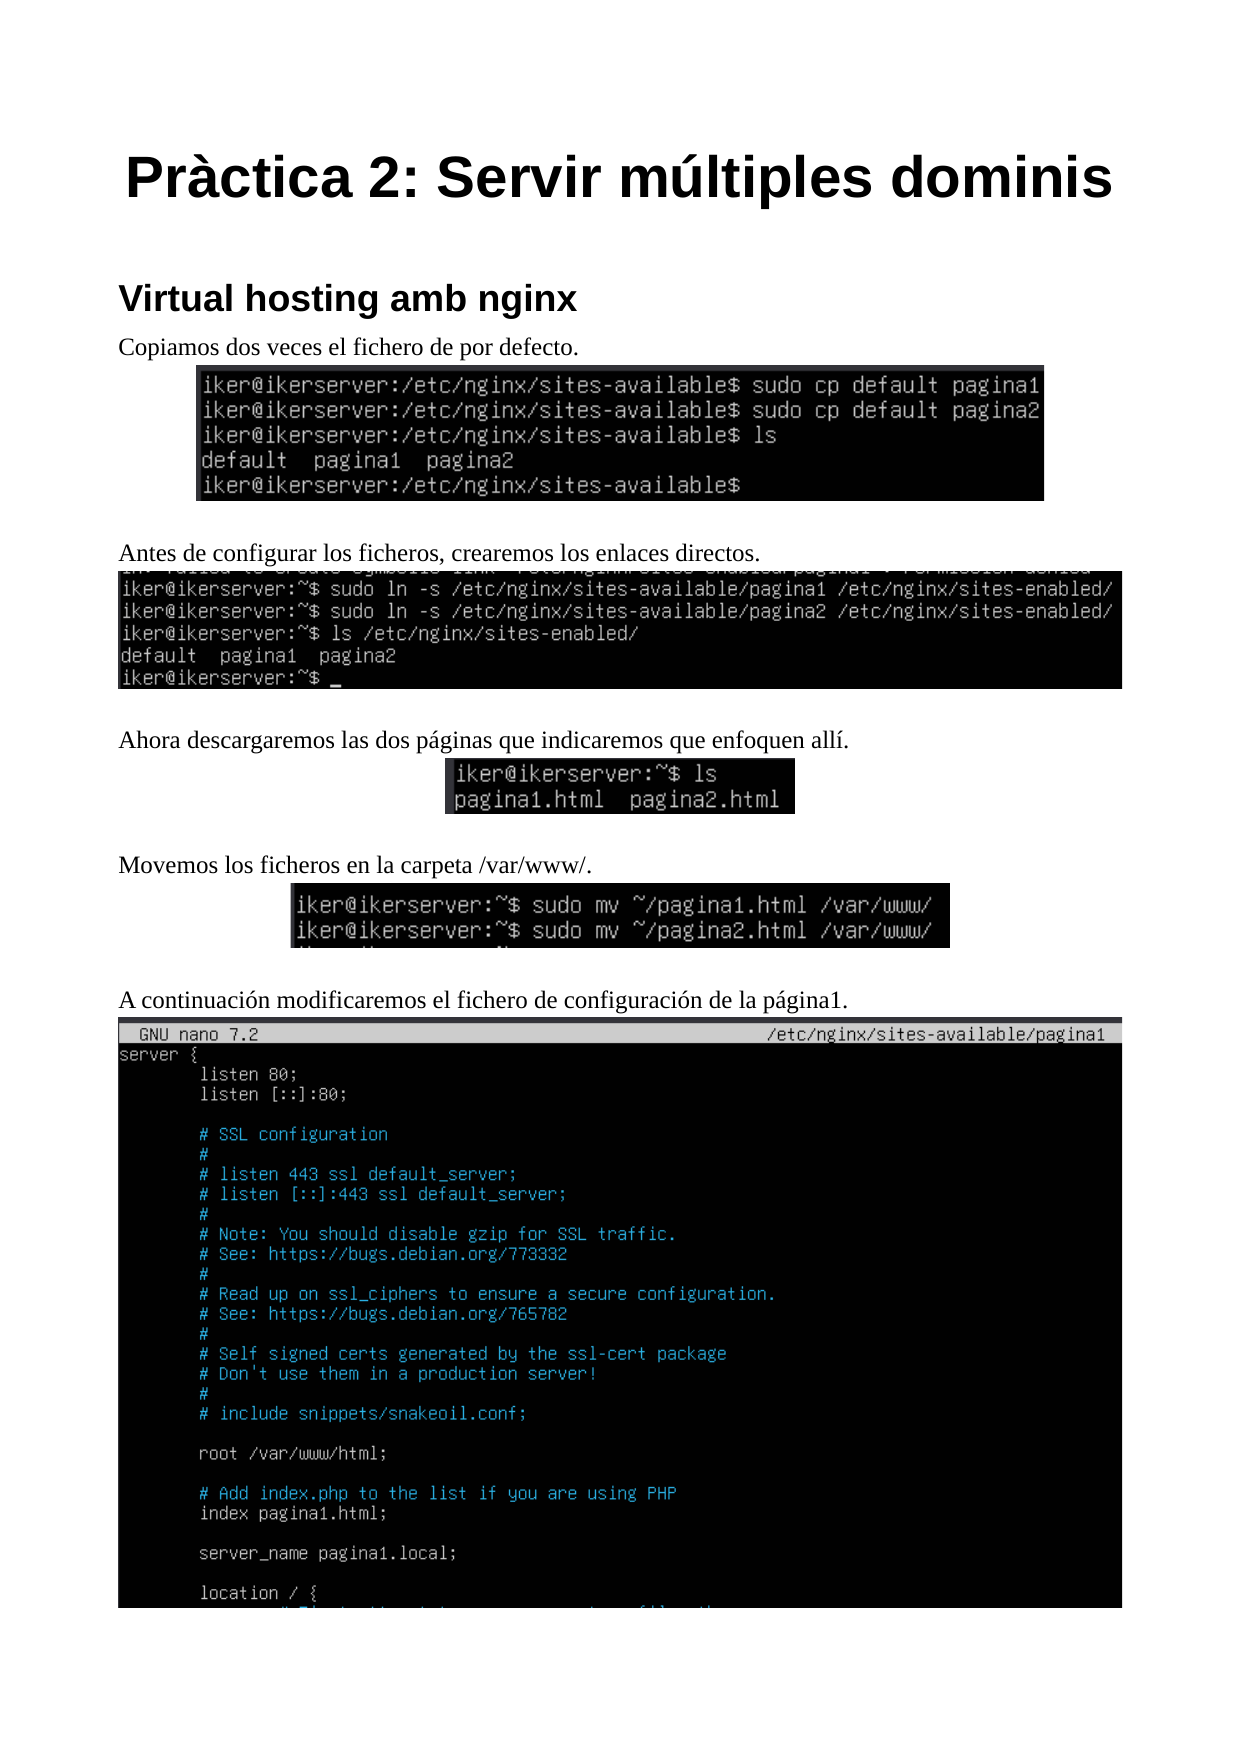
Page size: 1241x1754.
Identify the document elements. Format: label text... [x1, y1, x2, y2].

picture [445, 758, 795, 814]
text Ahora descargaremos las dos páginas que indicaremos que enfoquen allí. [118, 726, 1122, 754]
picture [196, 365, 1045, 501]
subtitle Virtual hosting amb nginx [118, 276, 1122, 319]
picture [118, 571, 1123, 689]
picture [118, 1017, 1123, 1608]
text A continuación modificaremos el fichero de configuración de la página1. [118, 985, 1122, 1014]
text Movemos los ficheros en la carpeta /var/www/. [118, 851, 1122, 879]
text Antes de configurar los ficheros, crearemos los enlaces directos. [118, 538, 1122, 567]
title Pràctica 2: Servir múltiples dominis [118, 143, 1122, 210]
picture [290, 883, 950, 948]
text Copiamos dos veces el fichero de por defecto. [118, 332, 1122, 361]
